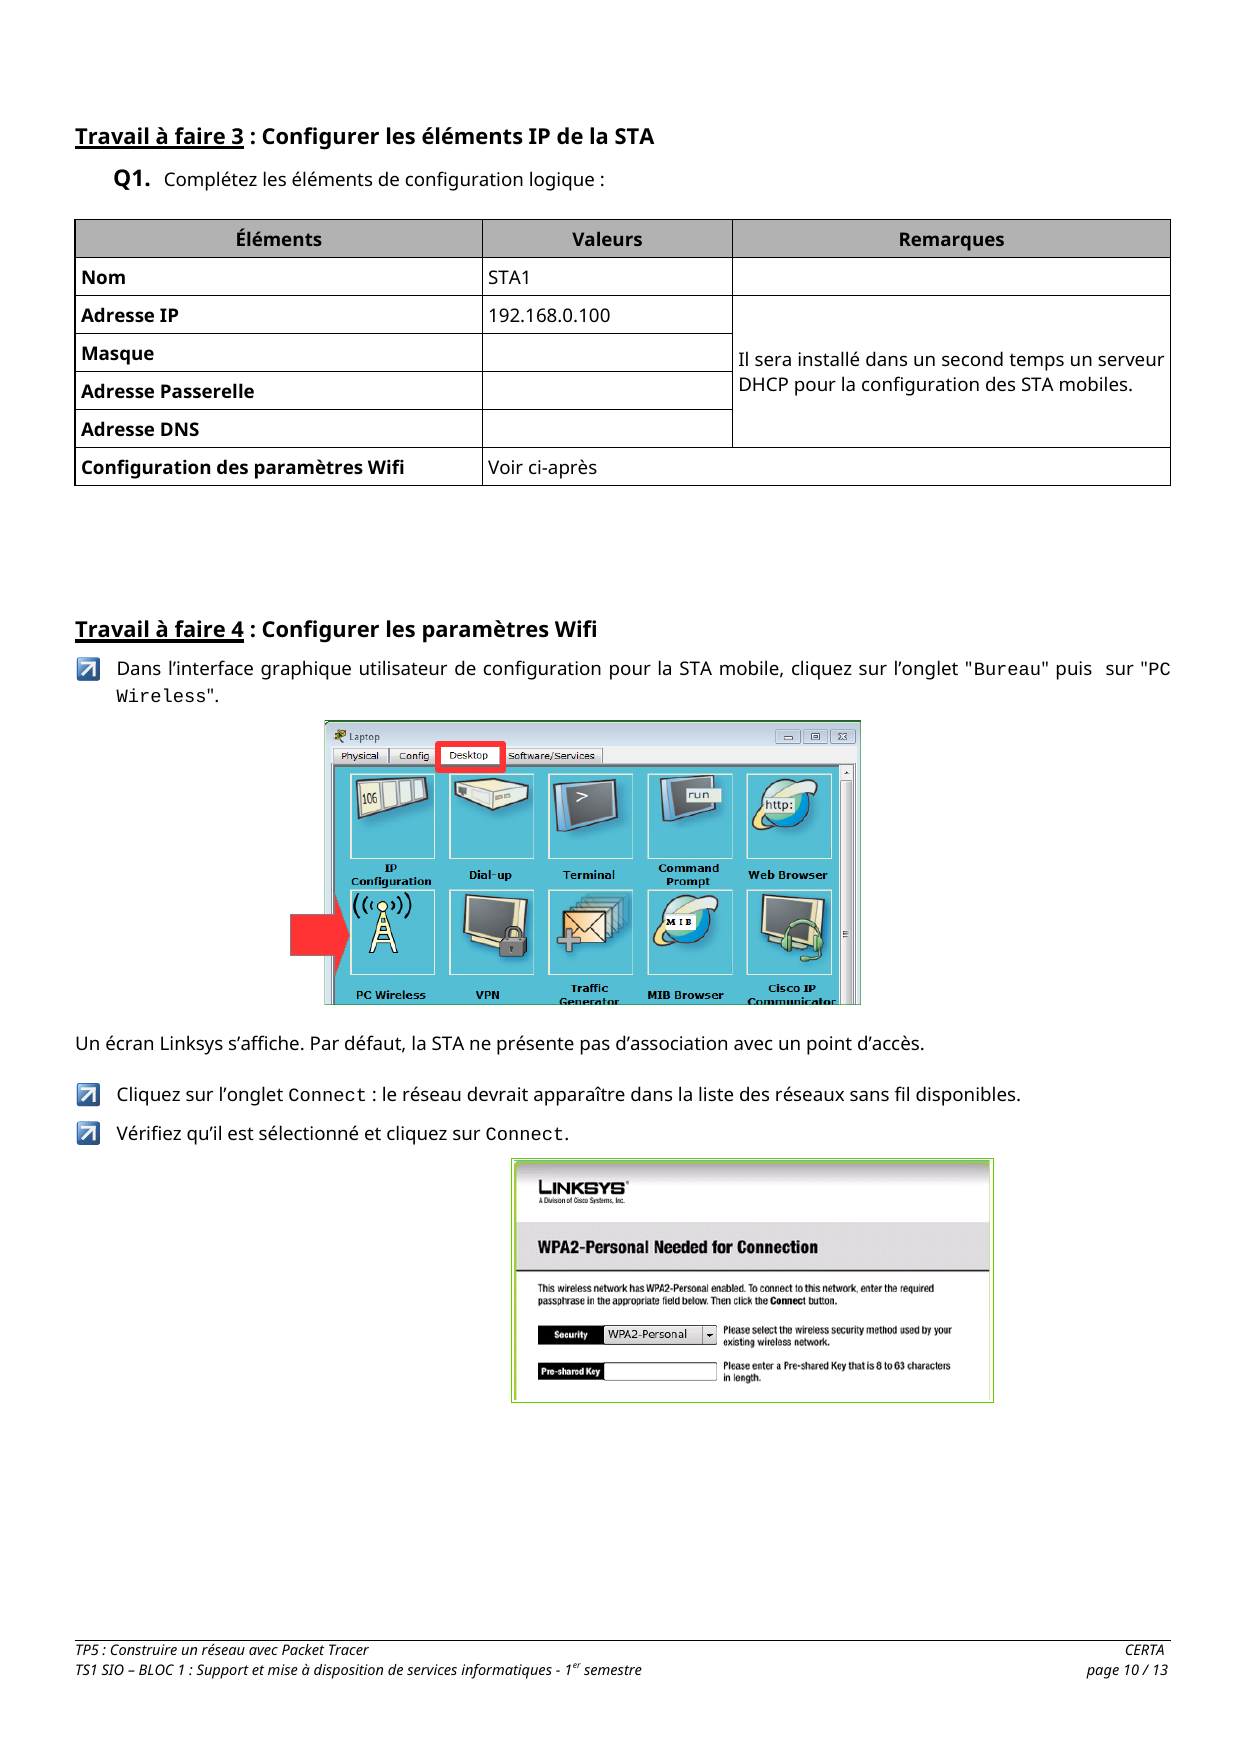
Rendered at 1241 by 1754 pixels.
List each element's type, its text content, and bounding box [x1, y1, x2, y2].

text Travail à faire 4 : Configurer les paramètres Wifi [75, 614, 1171, 644]
list Vérifiez qu’il est sélectionné et cliquez sur Connect. [75, 1120, 1171, 1147]
table_cell Nom [76, 258, 482, 295]
table_cell Configuration des paramètres Wifi [76, 448, 482, 485]
table_cell Adresse IP [76, 296, 482, 333]
table_cell [483, 372, 732, 409]
table_cell [733, 258, 1170, 295]
list Dans l’interface graphique utilisateur de configuration pour la STA mobile, cliquez sur l’onglet "Bureau" puis sur "PC Wireless". [75, 656, 1171, 708]
table_cell [483, 334, 732, 371]
table_cell STA1 [483, 258, 732, 295]
table_header Éléments [76, 220, 482, 257]
table_cell Adresse DNS [76, 410, 482, 447]
text Travail à faire 3 : Configurer les éléments IP de la STA [75, 121, 1171, 151]
table_cell 192.168.0.100 [483, 296, 732, 333]
list Complétez les éléments de configuration logique : [113, 162, 1171, 194]
table_cell [483, 410, 732, 447]
table_header Remarques [733, 220, 1170, 257]
table_cell Voir ci-après [483, 448, 1170, 485]
picture [514, 1160, 990, 1400]
list Cliquez sur l’onglet Connect : le réseau devrait apparaître dans la liste des réseaux sans fil disponibles. [75, 1081, 1171, 1108]
table_cell Il sera installé dans un second temps un serveur DHCP pour la configuration des STA mobiles. [733, 296, 1170, 447]
table_cell Masque [76, 334, 482, 371]
text Un écran Linksys s’affiche. Par défaut, la STA ne présente pas d’association avec un point d’accès. [75, 1030, 1171, 1056]
table_header Valeurs [483, 220, 732, 257]
table_cell Adresse Passerelle [76, 372, 482, 409]
picture [324, 720, 861, 1005]
